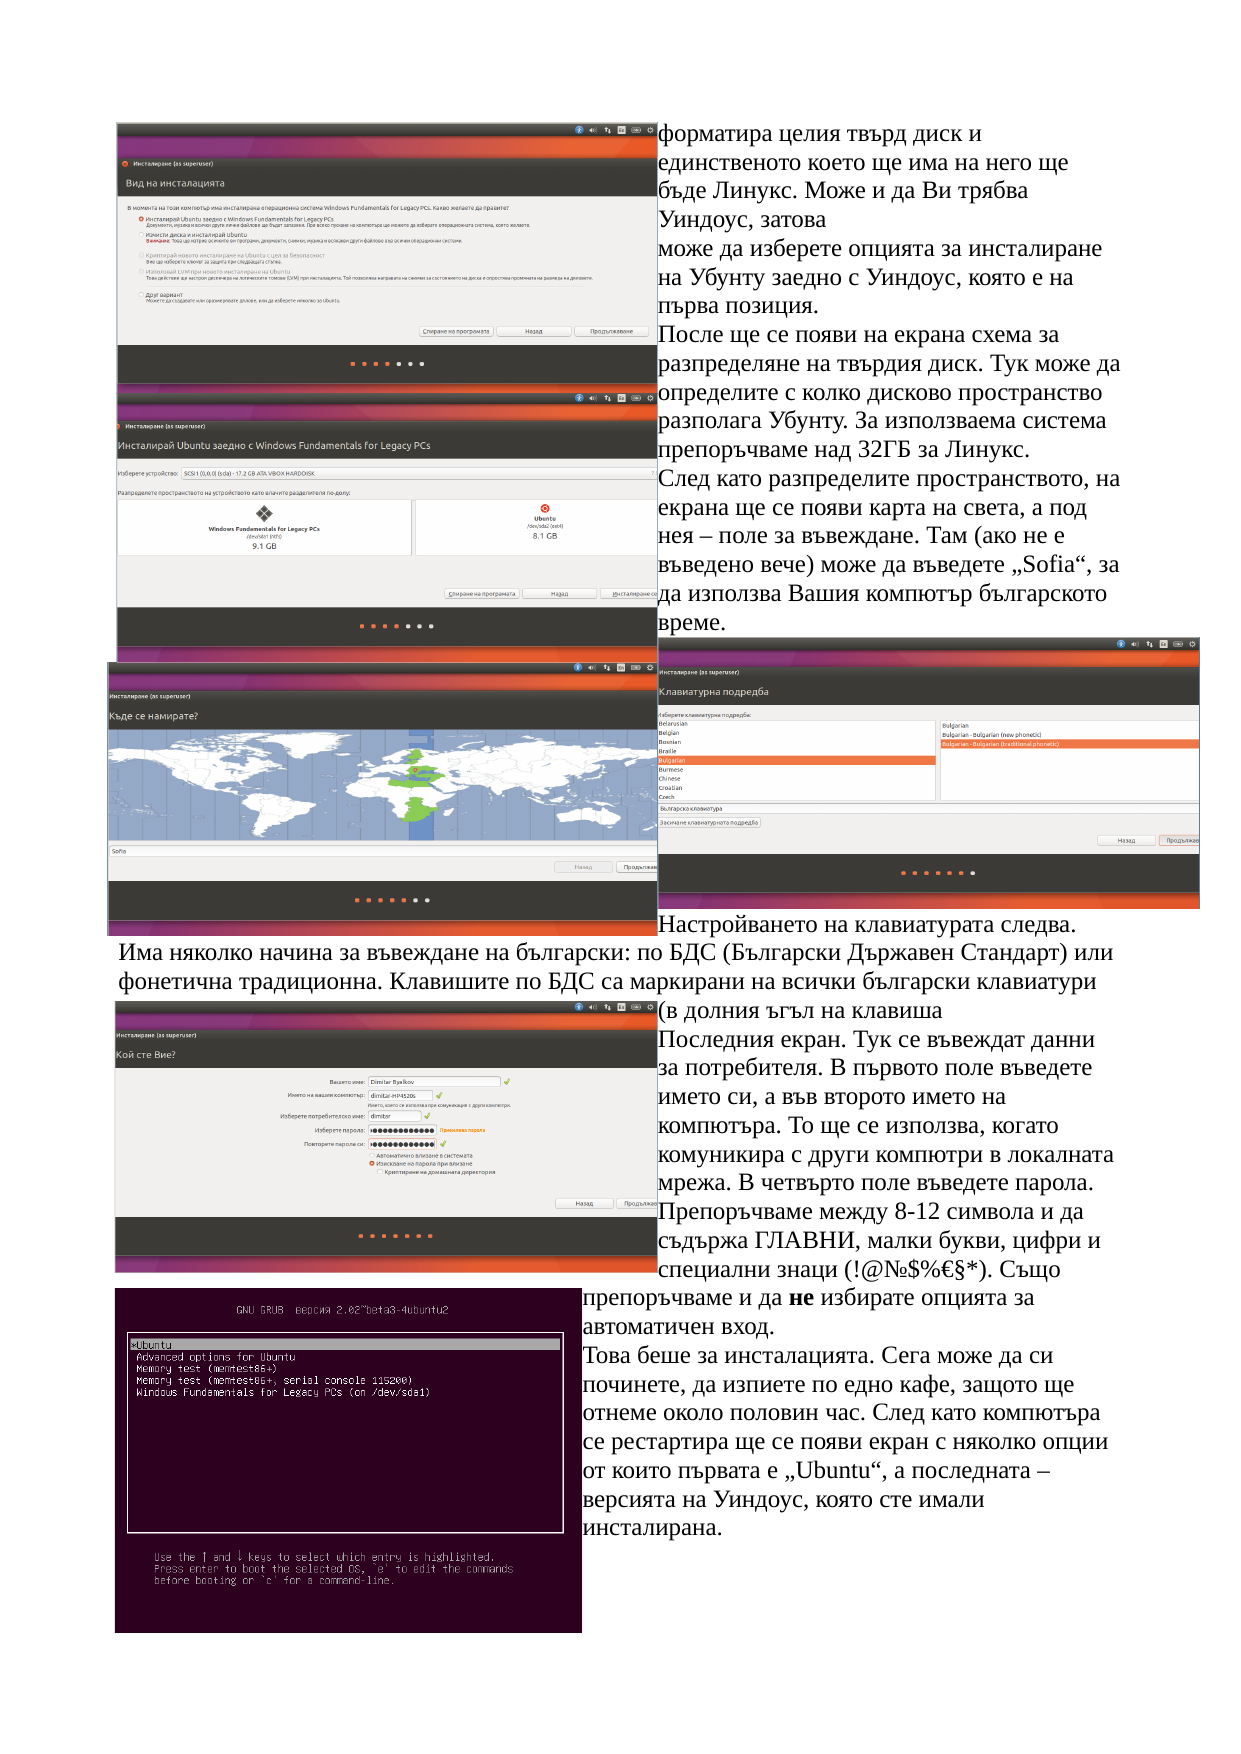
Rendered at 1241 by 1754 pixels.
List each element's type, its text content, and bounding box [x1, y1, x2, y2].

picture [114, 1288, 583, 1633]
text Последния екран. Тук се въвеждат данни за потребителя. В първото поле въведете името си, а във второто името на компютъра. То ще се използва, когато комуникира с други компютри в локалната мрежа. В четвърто поле въведете парола. Препоръчваме между 8-12 символа и да съдържа ГЛАВНИ, малки букви, цифри и специални знаци (!@№$%€§*). Също препоръчваме и да не избирате опцията за автоматичен вход. [118, 1024, 1122, 1340]
text може да изберете опцията за инсталиране на Убунту заедно с Уиндоус, която е на първа позиция. [658, 233, 1122, 319]
text После ще се появи на екрана схема за разпределяне на твърдия диск. Тук може да определите с колко дисково пространство разполага Убунту. За използваема система препоръчваме над 32ГБ за Линукс. [658, 319, 1122, 463]
picture [107, 122, 1200, 936]
text Настройването на клавиатурата следва. Има няколко начина за въвеждане на български: по БДС (Български Държавен Стандарт) или фонетична традиционна. Клавишите по БДС са маркирани на всички български клавиатури (в долния ъгъл на клавиша [118, 909, 1122, 1024]
picture [114, 1001, 658, 1273]
text След като разпределите пространството, на екрана ще се появи карта на света, а под нея – поле за въвеждане. Там (ако не е въведено вече) може да въведете „Sofia“, за да използва Вашия компютър българското време. [658, 463, 1122, 636]
text Това беше за инсталацията. Сега може да си починете, да изпиете по едно кафе, защото ще отнеме около половин час. След като компютъра се рестартира ще се появи екран с няколко опции от които първата е „Ubuntu“, а последната – версията на Уиндоус, която сте имали инсталирана. [583, 1340, 1122, 1541]
text форматира целия твърд диск и единственото което ще има на него ще бъде Линукс. Може и да Ви трябва Уиндоус, затова [118, 118, 1122, 233]
